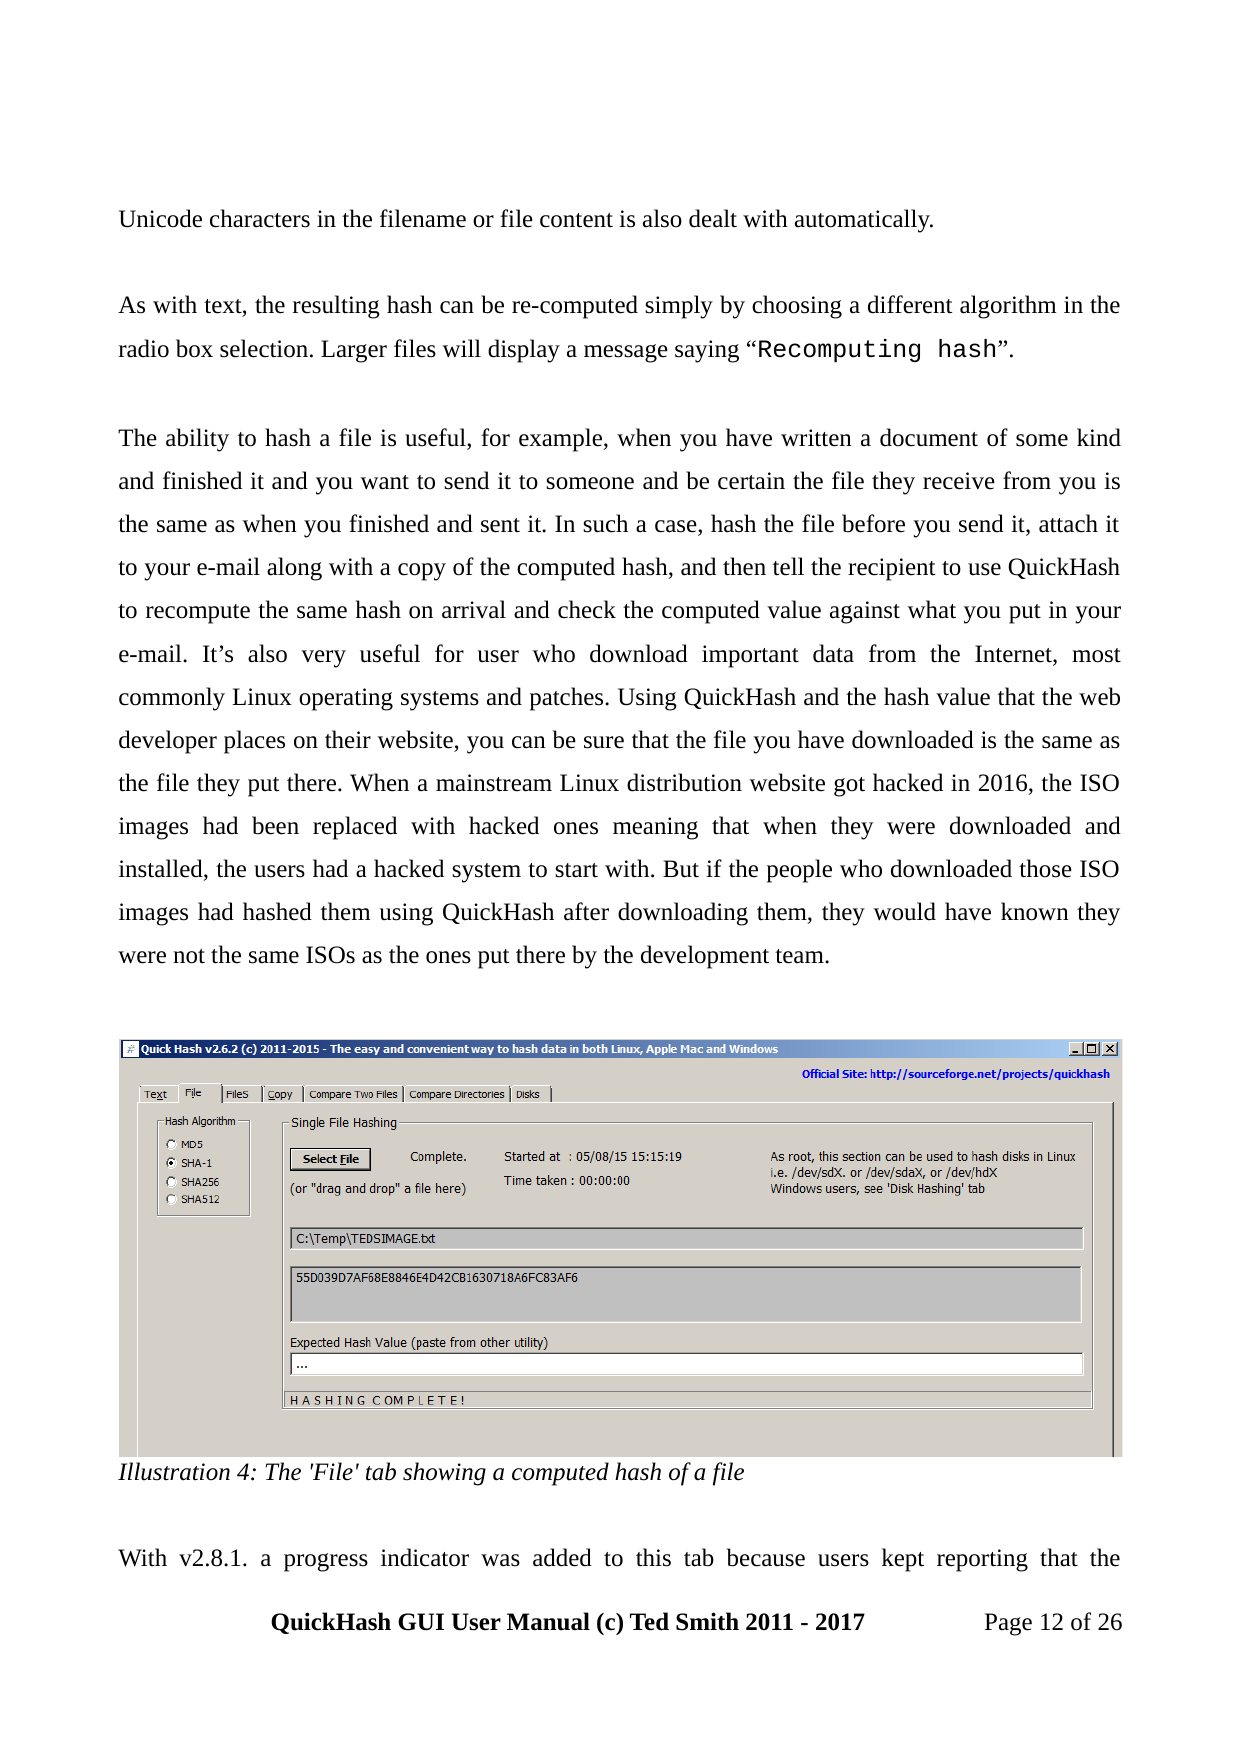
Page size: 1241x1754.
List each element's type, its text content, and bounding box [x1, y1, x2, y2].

text Unicode characters in the filename or file content is also dealt with automatically. [118, 204, 1122, 233]
picture [118, 1039, 1123, 1457]
text As with text, the resulting hash can be re-computed simply by choosing a different algorithm in the radio box selection. Larger files will display a message saying “Recomputing hash”. [118, 291, 1122, 364]
text With v2.8.1. a progress indicator was added to this tab because users kept reporting that the [118, 1543, 1122, 1572]
text The ability to hash a file is useful, for example, when you have written a document of some kind and finished it and you want to send it to someone and be certain the file they receive from you is the same as when you finished and sent it. In such a case, hash the file before you send it, attach it to your e-mail along with a copy of the computed hash, and then tell the recipient to use QuickHash to recompute the same hash on arrival and check the computed value against what you put in your e-mail. It’s also very useful for user who download important data from the Internet, most commonly Linux operating systems and patches. Using QuickHash and the hash value that the web developer places on their website, you can be sure that the file you have downloaded is the same as the file they put there. When a mainstream Linux distribution website got hacked in 2016, the ISO images had been replaced with hacked ones meaning that when they were downloaded and installed, the users had a hacked system to start with. But if the people who downloaded those ISO images had hashed them using QuickHash after downloading them, they would have known they were not the same ISOs as the ones put there by the development team. [118, 423, 1122, 969]
text Illustration 4: The 'File' tab showing a computed hash of a file [118, 1457, 1122, 1485]
